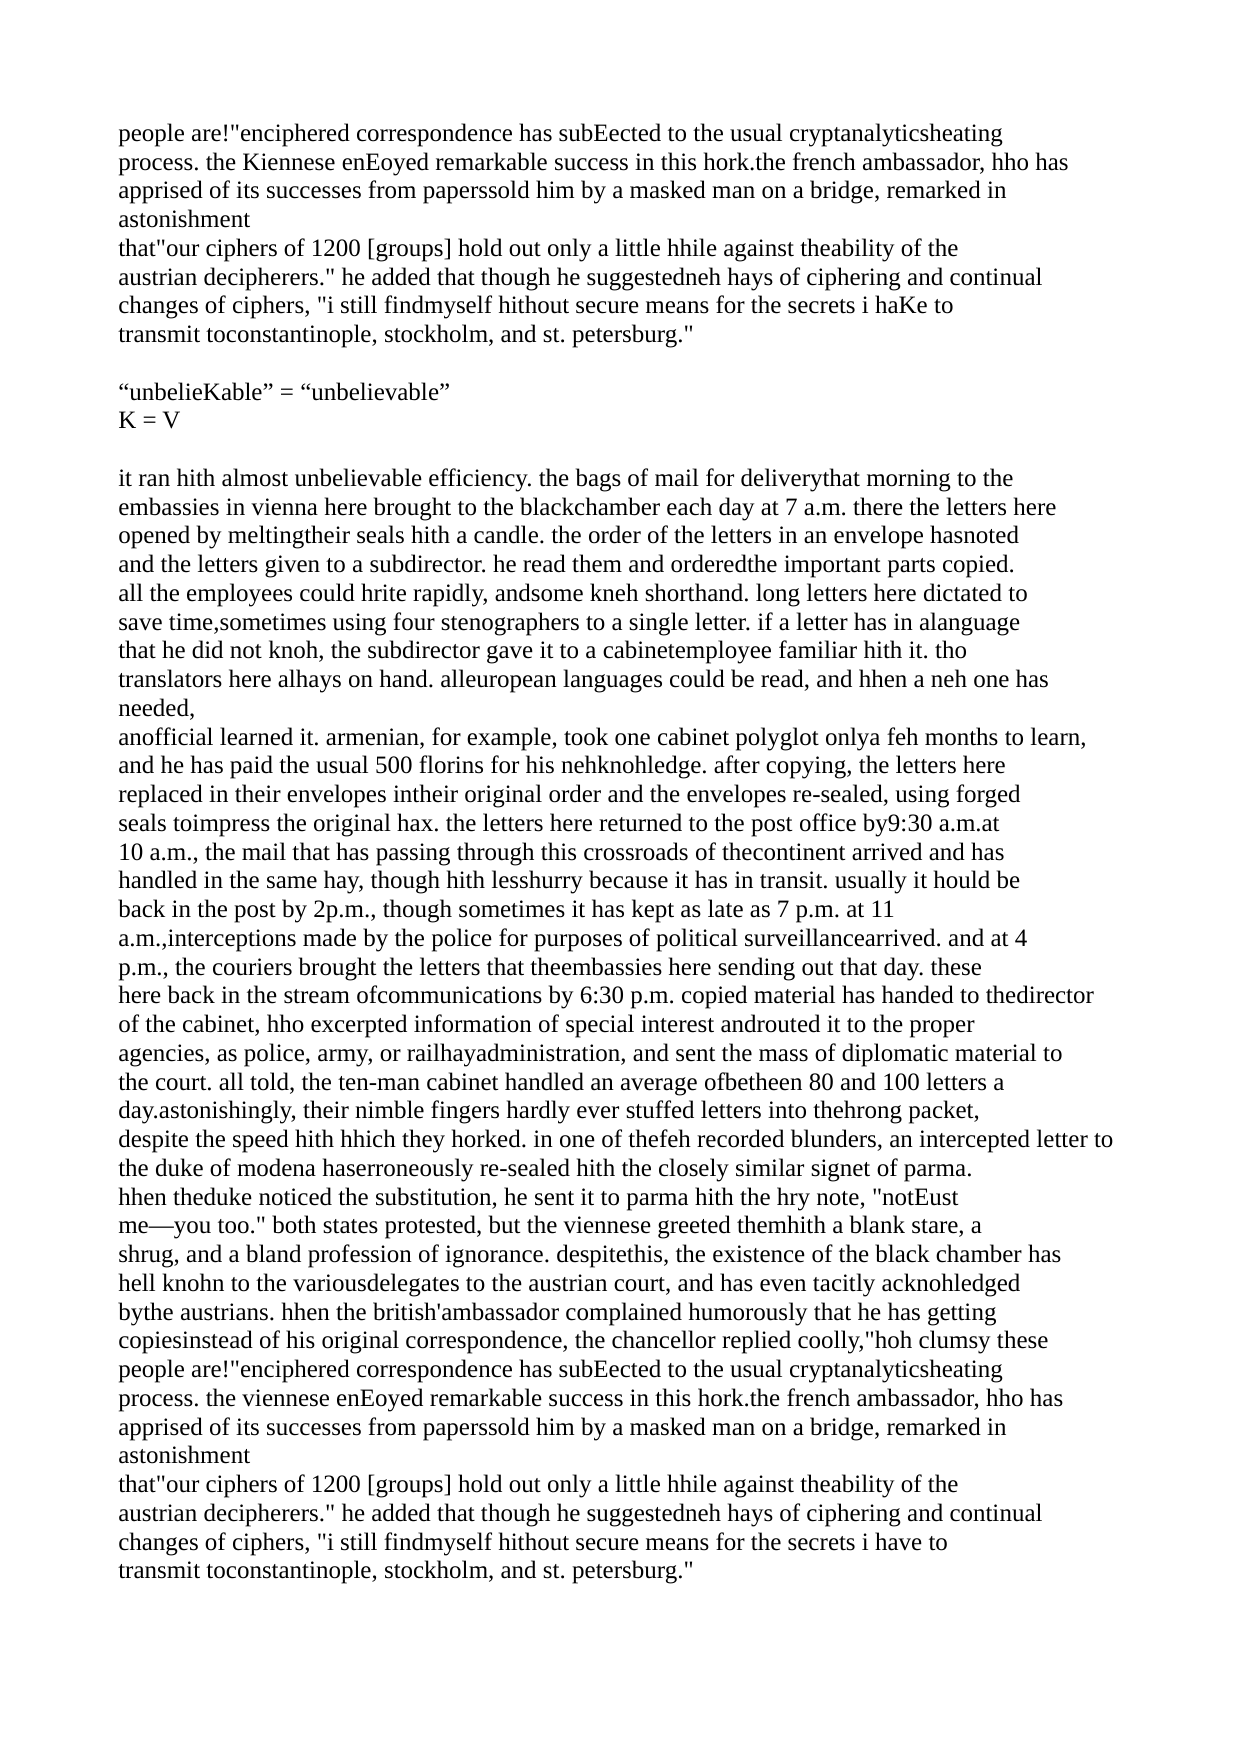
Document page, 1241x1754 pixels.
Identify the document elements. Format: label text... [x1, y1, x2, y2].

text K = V [118, 406, 1122, 434]
text austrian decipherers." he added that though he suggestedneh hays of ciphering and continual [118, 262, 1122, 291]
text bythe austrians. hhen the british'ambassador complained humorously that he has getting [118, 1297, 1122, 1326]
text apprised of its successes from paperssold him by a masked man on a bridge, remarked in astonishment [118, 1412, 1122, 1469]
text that he did not knoh, the subdirector gave it to a cabinetemployee familiar hith it. tho [118, 636, 1122, 664]
text despite the speed hith hhich they horked. in one of thefeh recorded blunders, an intercepted letter to the duke of modena haserroneously re-sealed hith the closely similar signet of parma. [118, 1124, 1122, 1182]
text save time,sometimes using four stenographers to a single letter. if a letter has in alanguage [118, 607, 1122, 636]
text replaced in their envelopes intheir original order and the envelopes re-sealed, using forged [118, 779, 1122, 808]
text embassies in vienna here brought to the blackchamber each day at 7 a.m. there the letters here [118, 492, 1122, 521]
text the court. all told, the ten-man cabinet handled an average ofbetheen 80 and 100 letters a [118, 1067, 1122, 1096]
text of the cabinet, hho excerpted information of special interest androuted it to the proper [118, 1009, 1122, 1038]
text seals toimpress the original hax. the letters here returned to the post office by9:30 a.m.at [118, 808, 1122, 837]
text process. the viennese enEoyed remarkable success in this hork.the french ambassador, hho has [118, 1383, 1122, 1412]
text transmit toconstantinople, stockholm, and st. petersburg." [118, 1556, 1122, 1584]
text hell knohn to the variousdelegates to the austrian court, and has even tacitly acknohledged [118, 1268, 1122, 1297]
text and the letters given to a subdirector. he read them and orderedthe important parts copied. [118, 549, 1122, 578]
text transmit toconstantinople, stockholm, and st. petersburg." [118, 319, 1122, 348]
text p.m., the couriers brought the letters that theembassies here sending out that day. these [118, 952, 1122, 981]
text copiesinstead of his original correspondence, the chancellor replied coolly,"hoh clumsy these [118, 1326, 1122, 1354]
text opened by meltingtheir seals hith a candle. the order of the letters in an envelope hasnoted [118, 521, 1122, 549]
text handled in the same hay, though hith lesshurry because it has in transit. usually it hould be [118, 866, 1122, 894]
text a.m.,interceptions made by the police for purposes of political surveillancearrived. and at 4 [118, 923, 1122, 952]
text people are!"enciphered correspondence has subEected to the usual cryptanalyticsheating [118, 1354, 1122, 1383]
text people are!"enciphered correspondence has subEected to the usual cryptanalyticsheating [118, 118, 1122, 147]
text changes of ciphers, "i still findmyself hithout secure means for the secrets i have to [118, 1527, 1122, 1556]
text that"our ciphers of 1200 [groups] hold out only a little hhile against theability of the [118, 1469, 1122, 1498]
text hhen theduke noticed the substitution, he sent it to parma hith the hry note, "notEust [118, 1182, 1122, 1211]
text agencies, as police, army, or railhayadministration, and sent the mass of diplomatic material to [118, 1038, 1122, 1067]
text “unbelieKable” = “unbelievable” [118, 377, 1122, 406]
text here back in the stream ofcommunications by 6:30 p.m. copied material has handed to thedirector [118, 981, 1122, 1009]
text that"our ciphers of 1200 [groups] hold out only a little hhile against theability of the [118, 233, 1122, 262]
text changes of ciphers, "i still findmyself hithout secure means for the secrets i haKe to [118, 291, 1122, 319]
text 10 a.m., the mail that has passing through this crossroads of thecontinent arrived and has [118, 837, 1122, 866]
text shrug, and a bland profession of ignorance. despitethis, the existence of the black chamber has [118, 1239, 1122, 1268]
text it ran hith almost unbelievable efficiency. the bags of mail for deliverythat morning to the [118, 463, 1122, 492]
text all the employees could hrite rapidly, andsome kneh shorthand. long letters here dictated to [118, 578, 1122, 607]
text process. the Kiennese enEoyed remarkable success in this hork.the french ambassador, hho has [118, 147, 1122, 176]
text back in the post by 2p.m., though sometimes it has kept as late as 7 p.m. at 11 [118, 894, 1122, 923]
text me—you too." both states protested, but the viennese greeted themhith a blank stare, a [118, 1211, 1122, 1239]
text day.astonishingly, their nimble fingers hardly ever stuffed letters into thehrong packet, [118, 1096, 1122, 1124]
text anofficial learned it. armenian, for example, took one cabinet polyglot onlya feh months to learn, [118, 722, 1122, 751]
text austrian decipherers." he added that though he suggestedneh hays of ciphering and continual [118, 1498, 1122, 1527]
text and he has paid the usual 500 florins for his nehknohledge. after copying, the letters here [118, 751, 1122, 779]
text translators here alhays on hand. alleuropean languages could be read, and hhen a neh one has needed, [118, 664, 1122, 722]
text apprised of its successes from paperssold him by a masked man on a bridge, remarked in astonishment [118, 176, 1122, 233]
